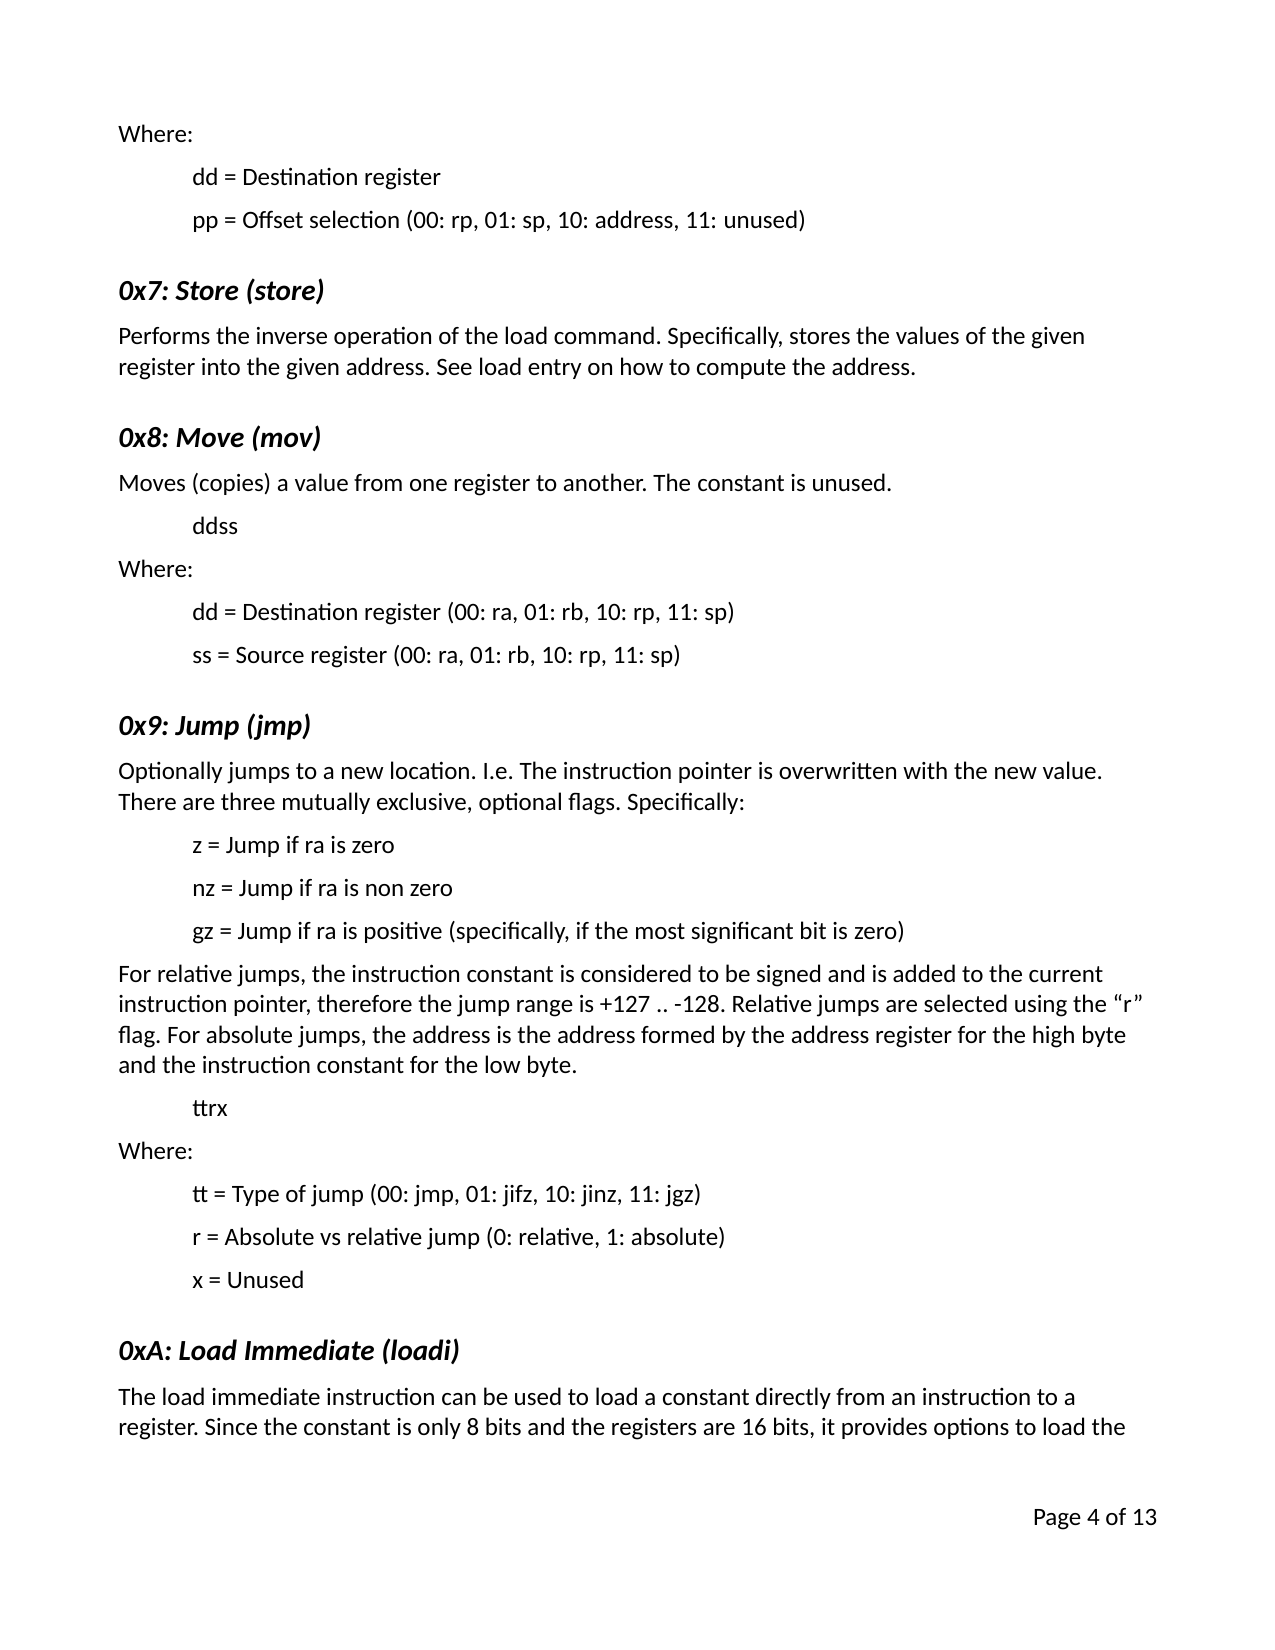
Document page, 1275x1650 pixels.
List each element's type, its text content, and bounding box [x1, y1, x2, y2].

text x = Unused [118, 1264, 1157, 1295]
text pp = Offset selection (00: rp, 01: sp, 10: address, 11: unused) [118, 204, 1157, 235]
subtitle 0xA: Load Immediate (loadi) [118, 1332, 1157, 1368]
text ss = Source register (00: ra, 01: rb, 10: rp, 11: sp) [118, 639, 1157, 669]
subtitle 0x7: Store (store) [118, 272, 1157, 308]
text Performs the inverse operation of the load command. Specifically, stores the values of the given register into the given address. See load entry on how to compute the address. [118, 320, 1157, 381]
subtitle 0x9: Jump (jmp) [118, 707, 1157, 743]
text dd = Destination register [118, 161, 1157, 192]
text The load immediate instruction can be used to load a constant directly from an instruction to a register. Since the constant is only 8 bits and the registers are 16 bits, it provides options to load the [118, 1381, 1157, 1442]
text r = Absolute vs relative jump (0: relative, 1: absolute) [118, 1221, 1157, 1252]
text z = Jump if ra is zero [118, 829, 1157, 859]
text ddss [118, 510, 1157, 541]
subtitle 0x8: Move (mov) [118, 419, 1157, 454]
text Where: [118, 1135, 1157, 1166]
text ttrx [118, 1092, 1157, 1123]
text gz = Jump if ra is positive (specifically, if the most significant bit is zero) [118, 915, 1157, 945]
text Where: [118, 118, 1157, 149]
text Where: [118, 553, 1157, 583]
text tt = Type of jump (00: jmp, 01: jifz, 10: jinz, 11: jgz) [118, 1178, 1157, 1209]
text For relative jumps, the instruction constant is considered to be signed and is added to the current instruction pointer, therefore the jump range is +127 .. -128. Relative jumps are selected using the “r” flag. For absolute jumps, the address is the address formed by the address register for the high byte and the instruction constant for the low byte. [118, 958, 1157, 1080]
text nz = Jump if ra is non zero [118, 872, 1157, 902]
text Optionally jumps to a new location. I.e. The instruction pointer is overwritten with the new value. There are three mutually exclusive, optional flags. Specifically: [118, 755, 1157, 816]
text Moves (copies) a value from one register to another. The constant is unused. [118, 467, 1157, 497]
text dd = Destination register (00: ra, 01: rb, 10: rp, 11: sp) [118, 596, 1157, 627]
